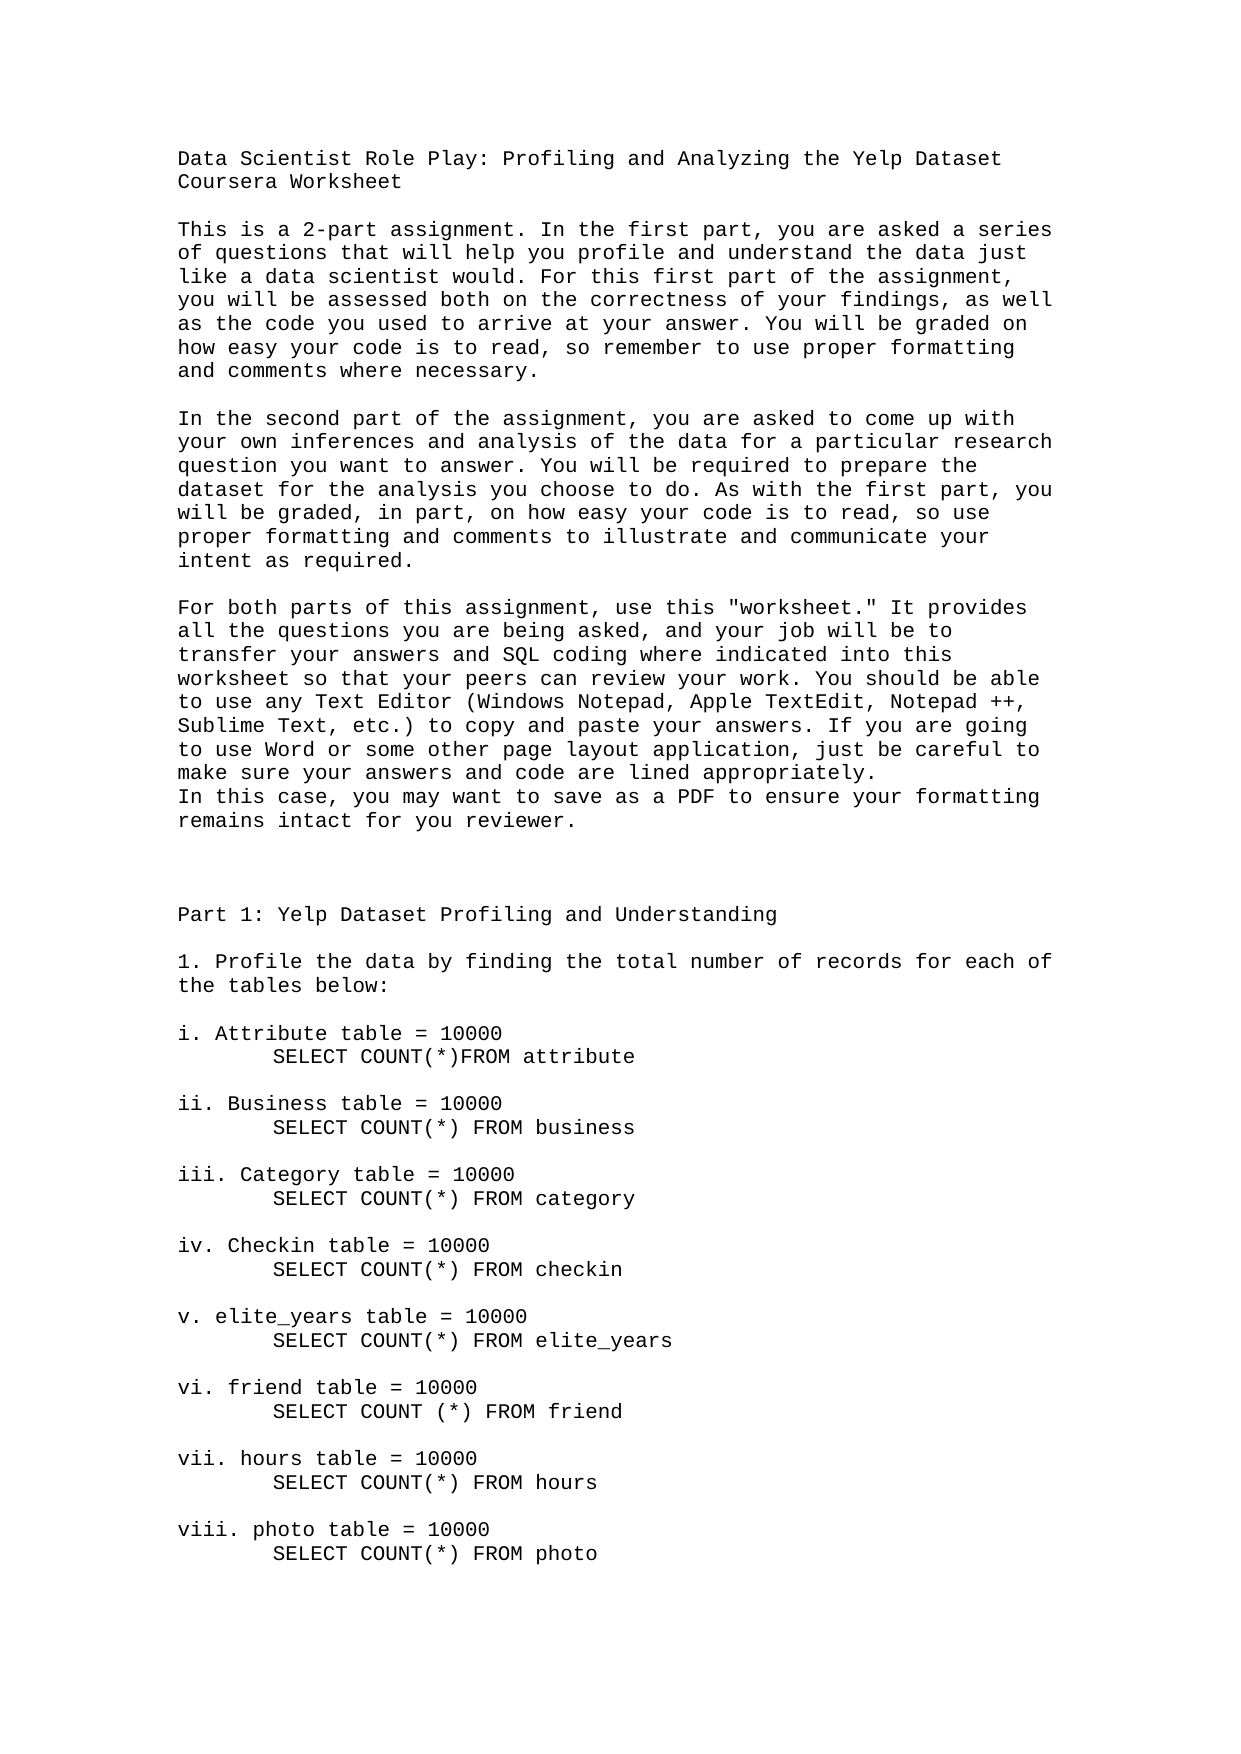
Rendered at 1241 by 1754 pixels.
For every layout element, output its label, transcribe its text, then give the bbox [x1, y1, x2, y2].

text Part 1: Yelp Dataset Profiling and Understanding [177, 904, 1063, 928]
text SELECT COUNT(*) FROM elite_years [177, 1330, 1063, 1353]
text SELECT COUNT(*) FROM checkin [177, 1259, 1063, 1283]
text vi. friend table = 10000 [177, 1377, 1063, 1401]
text i. Attribute table = 10000 [177, 1022, 1063, 1046]
text In this case, you may want to save as a PDF to ensure your formatting remains intact for you reviewer. [177, 786, 1063, 833]
text v. elite_years table = 10000 [177, 1306, 1063, 1330]
text SELECT COUNT(*)FROM attribute [177, 1046, 1063, 1070]
text In the second part of the assignment, you are asked to come up with your own inferences and analysis of the data for a particular research question you want to answer. You will be required to prepare the dataset for the analysis you choose to do. As with the first part, you will be graded, in part, on how easy your code is to read, so use proper formatting and comments to illustrate and communicate your intent as required. [177, 408, 1063, 573]
text SELECT COUNT(*) FROM business [177, 1117, 1063, 1141]
text 1. Profile the data by finding the total number of records for each of the tables below: [177, 952, 1063, 999]
text viii. photo table = 10000 [177, 1519, 1063, 1543]
text SELECT COUNT(*) FROM category [177, 1188, 1063, 1212]
text For both parts of this assignment, use this "worksheet." It provides all the questions you are being asked, and your job will be to transfer your answers and SQL coding where indicated into this worksheet so that your peers can review your work. You should be able to use any Text Editor (Windows Notepad, Apple TextEdit, Notepad ++, Sublime Text, etc.) to copy and paste your answers. If you are going to use Word or some other page layout application, just be careful to make sure your answers and code are lined appropriately. [177, 597, 1063, 786]
text iii. Category table = 10000 [177, 1164, 1063, 1188]
text SELECT COUNT (*) FROM friend [177, 1401, 1063, 1424]
text Data Scientist Role Play: Profiling and Analyzing the Yelp Dataset Coursera Worksheet [177, 148, 1063, 195]
text iv. Checkin table = 10000 [177, 1235, 1063, 1259]
text SELECT COUNT(*) FROM photo [177, 1543, 1063, 1566]
text vii. hours table = 10000 [177, 1448, 1063, 1472]
text SELECT COUNT(*) FROM hours [177, 1472, 1063, 1495]
text This is a 2-part assignment. In the first part, you are asked a series of questions that will help you profile and understand the data just like a data scientist would. For this first part of the assignment, you will be assessed both on the correctness of your findings, as well as the code you used to arrive at your answer. You will be graded on how easy your code is to read, so remember to use proper formatting and comments where necessary. [177, 218, 1063, 384]
text ii. Business table = 10000 [177, 1093, 1063, 1117]
